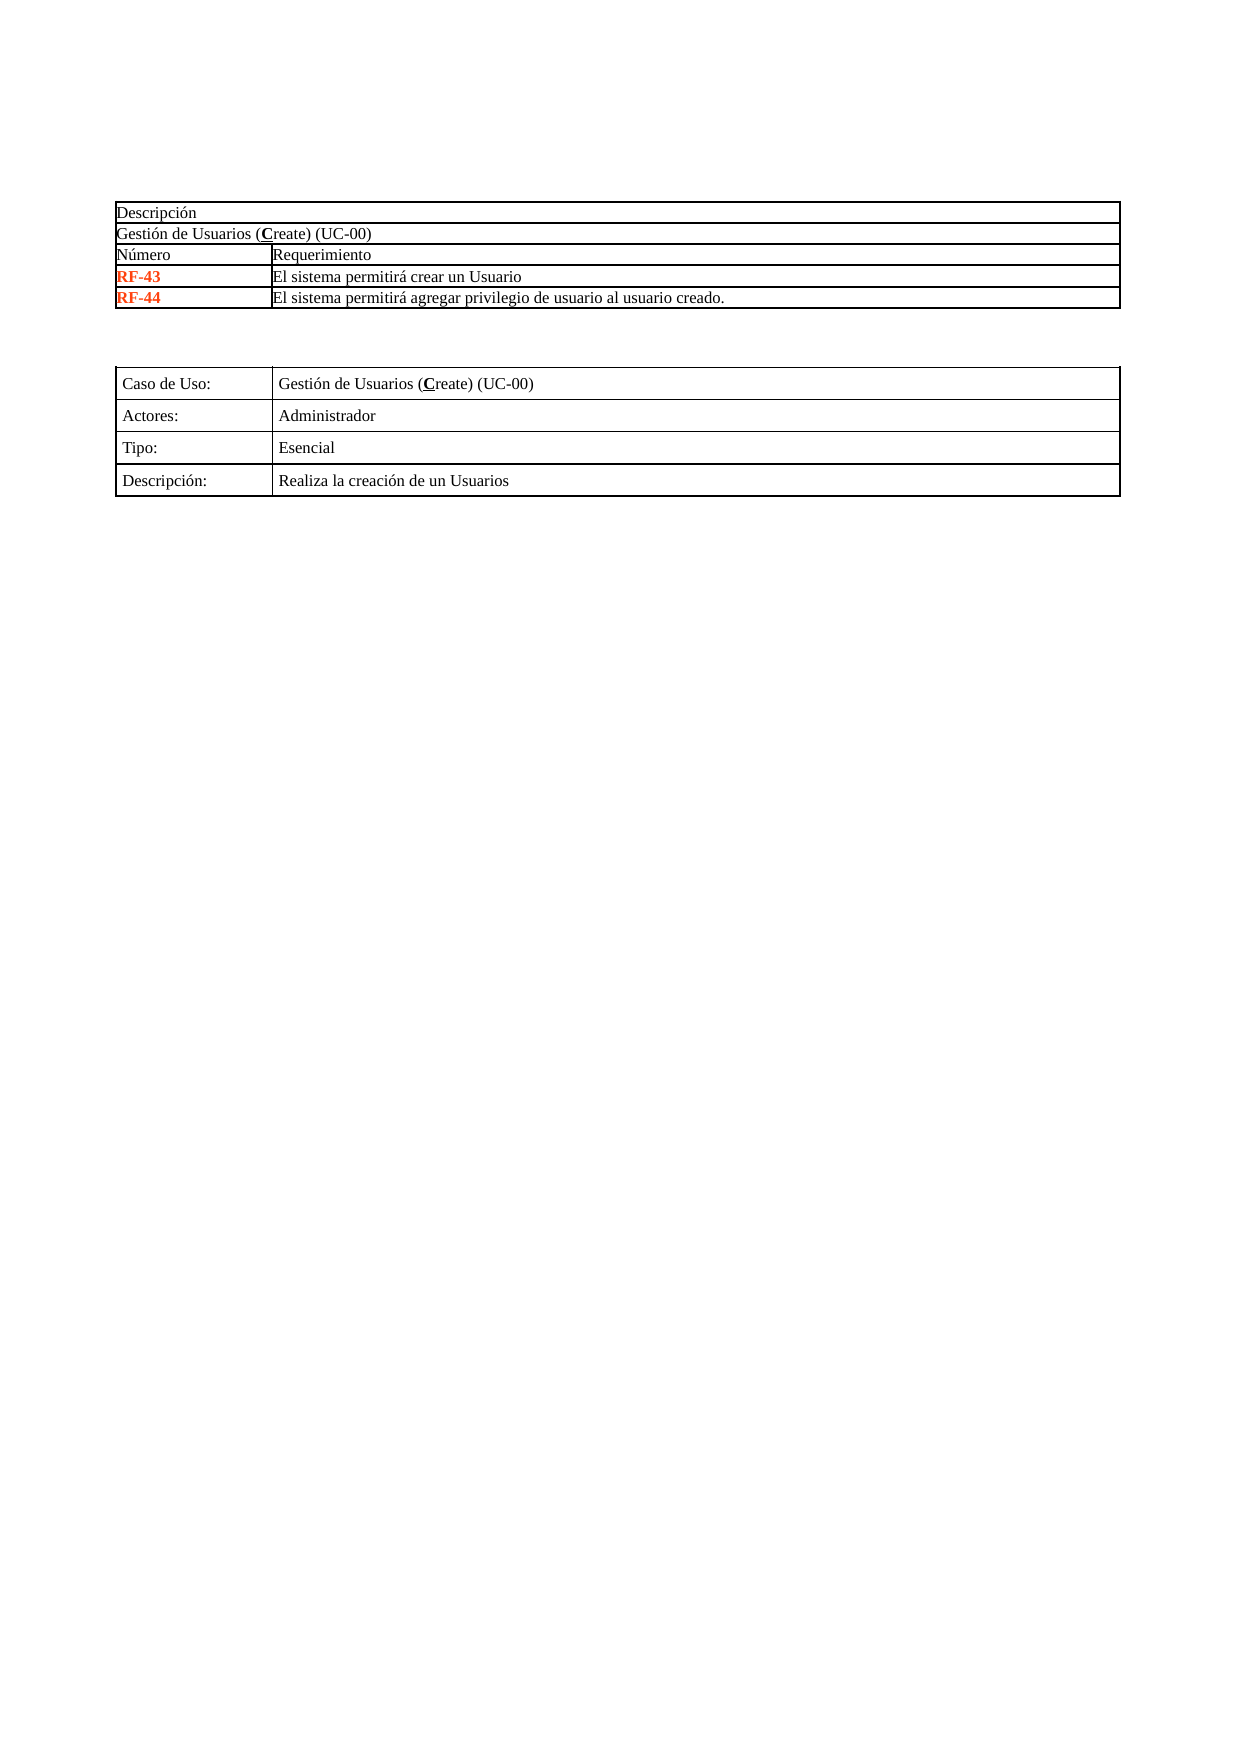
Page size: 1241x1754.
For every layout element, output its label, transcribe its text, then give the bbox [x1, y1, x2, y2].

table_cell Administrador [273, 400, 1119, 431]
table_header Descripción [117, 203, 1119, 222]
table_cell El sistema permitirá crear un Usuario [273, 266, 1119, 286]
table_cell Requerimiento [273, 245, 1119, 264]
table_cell Esencial [273, 432, 1119, 463]
table_cell Actores: [117, 400, 272, 431]
table_header Gestión de Usuarios (Create) (UC-00) [273, 368, 1119, 399]
table_cell Realiza la creación de un Usuarios [273, 465, 1119, 495]
table_cell RF-44 [117, 288, 271, 307]
table_cell Tipo: [117, 432, 272, 463]
table_cell Descripción: [117, 465, 272, 495]
table_cell El sistema permitirá agregar privilegio de usuario al usuario creado. [273, 288, 1119, 307]
table_header Caso de Uso: [117, 368, 272, 399]
table_cell Número [117, 245, 271, 264]
table_cell RF-43 [117, 266, 271, 286]
